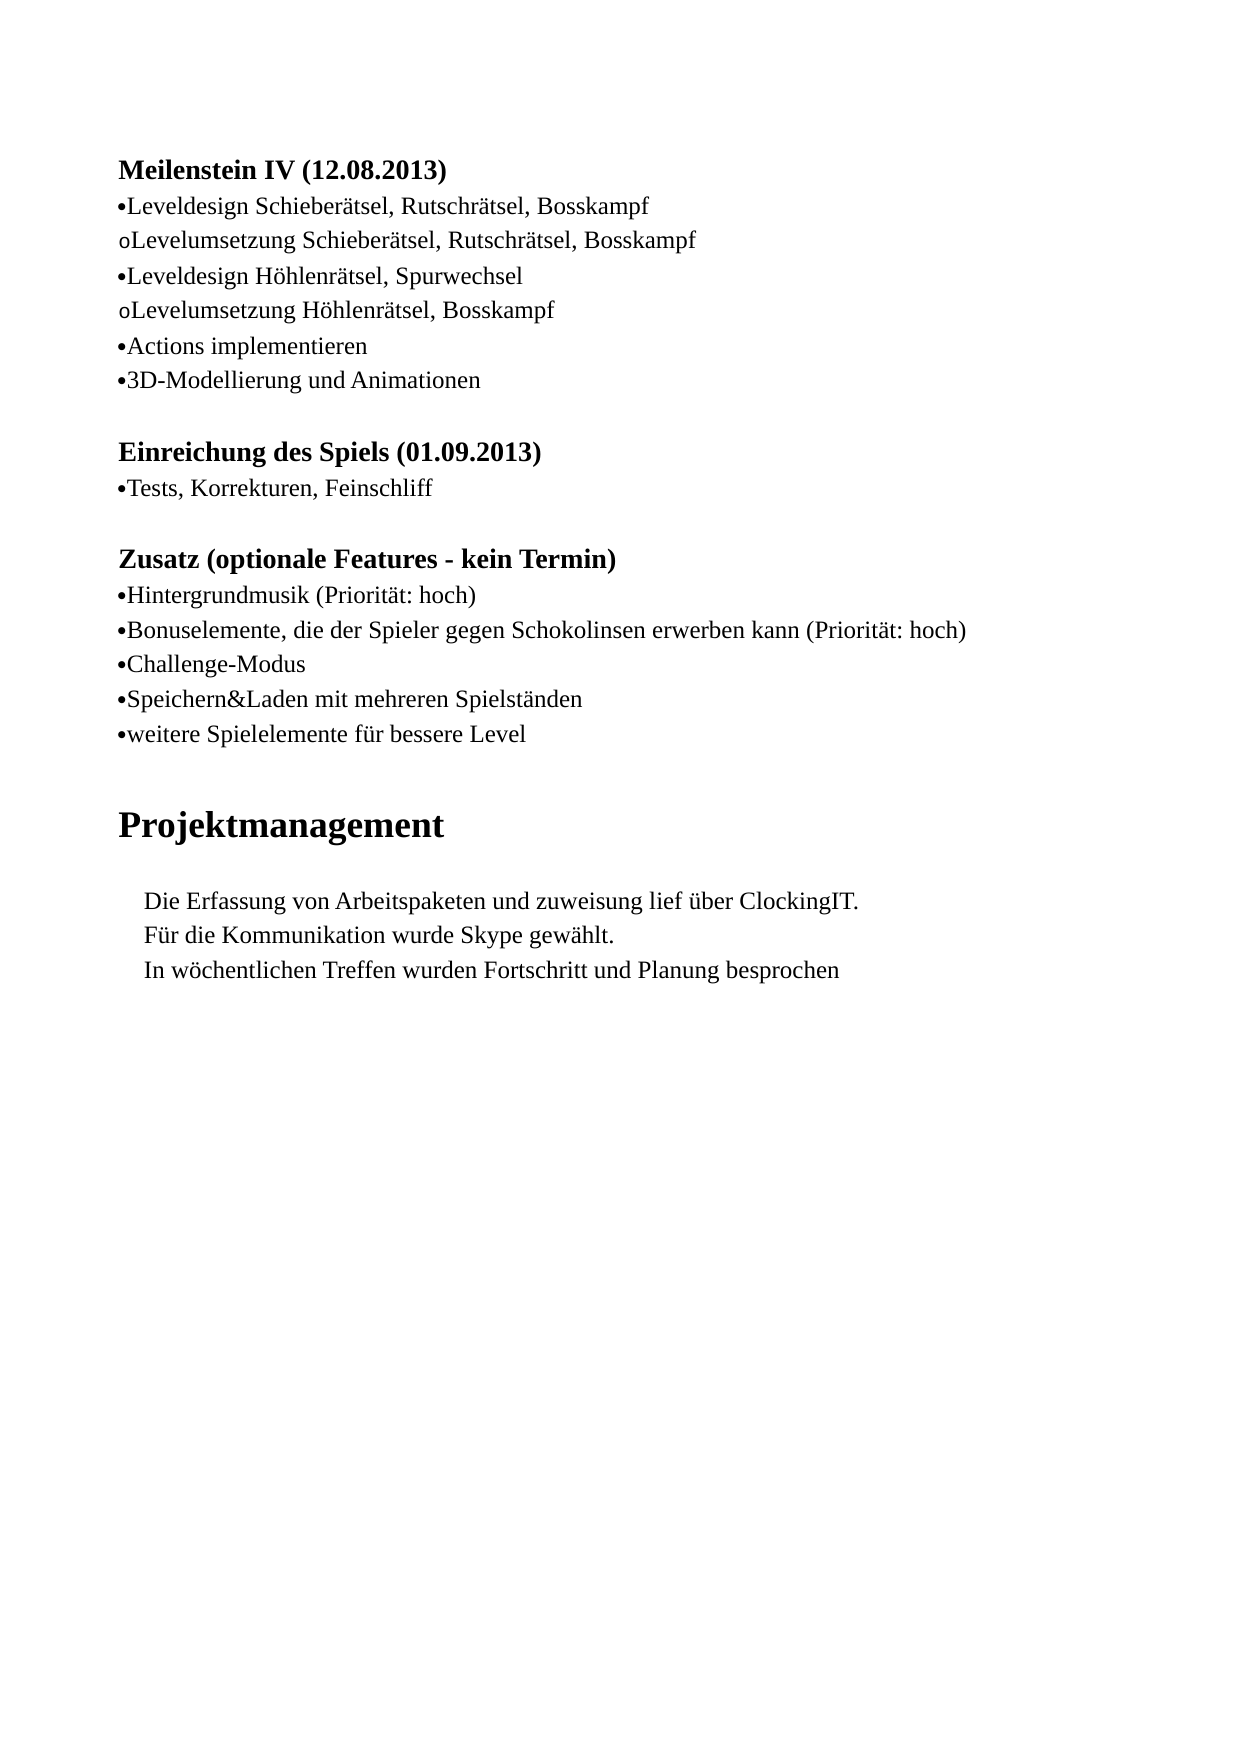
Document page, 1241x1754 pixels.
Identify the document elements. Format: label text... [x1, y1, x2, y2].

list Speichern&Laden mit mehreren Spielständen [118, 684, 1122, 713]
list Leveldesign Höhlenrätsel, Spurwechsel [118, 261, 1122, 290]
list Leveldesign Schieberätsel, Rutschrätsel, Bosskampf [118, 191, 1122, 220]
list Bonuselemente, die der Spieler gegen Schokolinsen erwerben kann (Priorität: hoch) [118, 615, 1122, 644]
text  Für die Kommunikation wurde Skype gewählt. [118, 920, 1122, 949]
list Tests, Korrekturen, Feinschliff [118, 473, 1122, 502]
list Actions implementieren [118, 331, 1122, 360]
list Levelumsetzung Höhlenrätsel, Bosskampf [118, 296, 1122, 325]
text Meilenstein IV (12.08.2013) [118, 153, 1122, 185]
text  Die Erfassung von Arbeitspaketen und zuweisung lief über ClockingIT. [118, 886, 1122, 914]
list 3D-Modellierung und Animationen [118, 366, 1122, 394]
list Challenge-Modus [118, 649, 1122, 678]
list weitere Spielelemente für bessere Level [118, 719, 1122, 747]
text  In wöchentlichen Treffen wurden Fortschritt und Planung besprochen [118, 955, 1122, 984]
list Levelumsetzung Schieberätsel, Rutschrätsel, Bosskampf [118, 226, 1122, 255]
text Einreichung des Spiels (01.09.2013) [118, 435, 1122, 467]
list Hintergrundmusik (Priorität: hoch) [118, 580, 1122, 609]
text Projektmanagement [118, 802, 1122, 845]
text Zusatz (optionale Features - kein Termin) [118, 542, 1122, 574]
